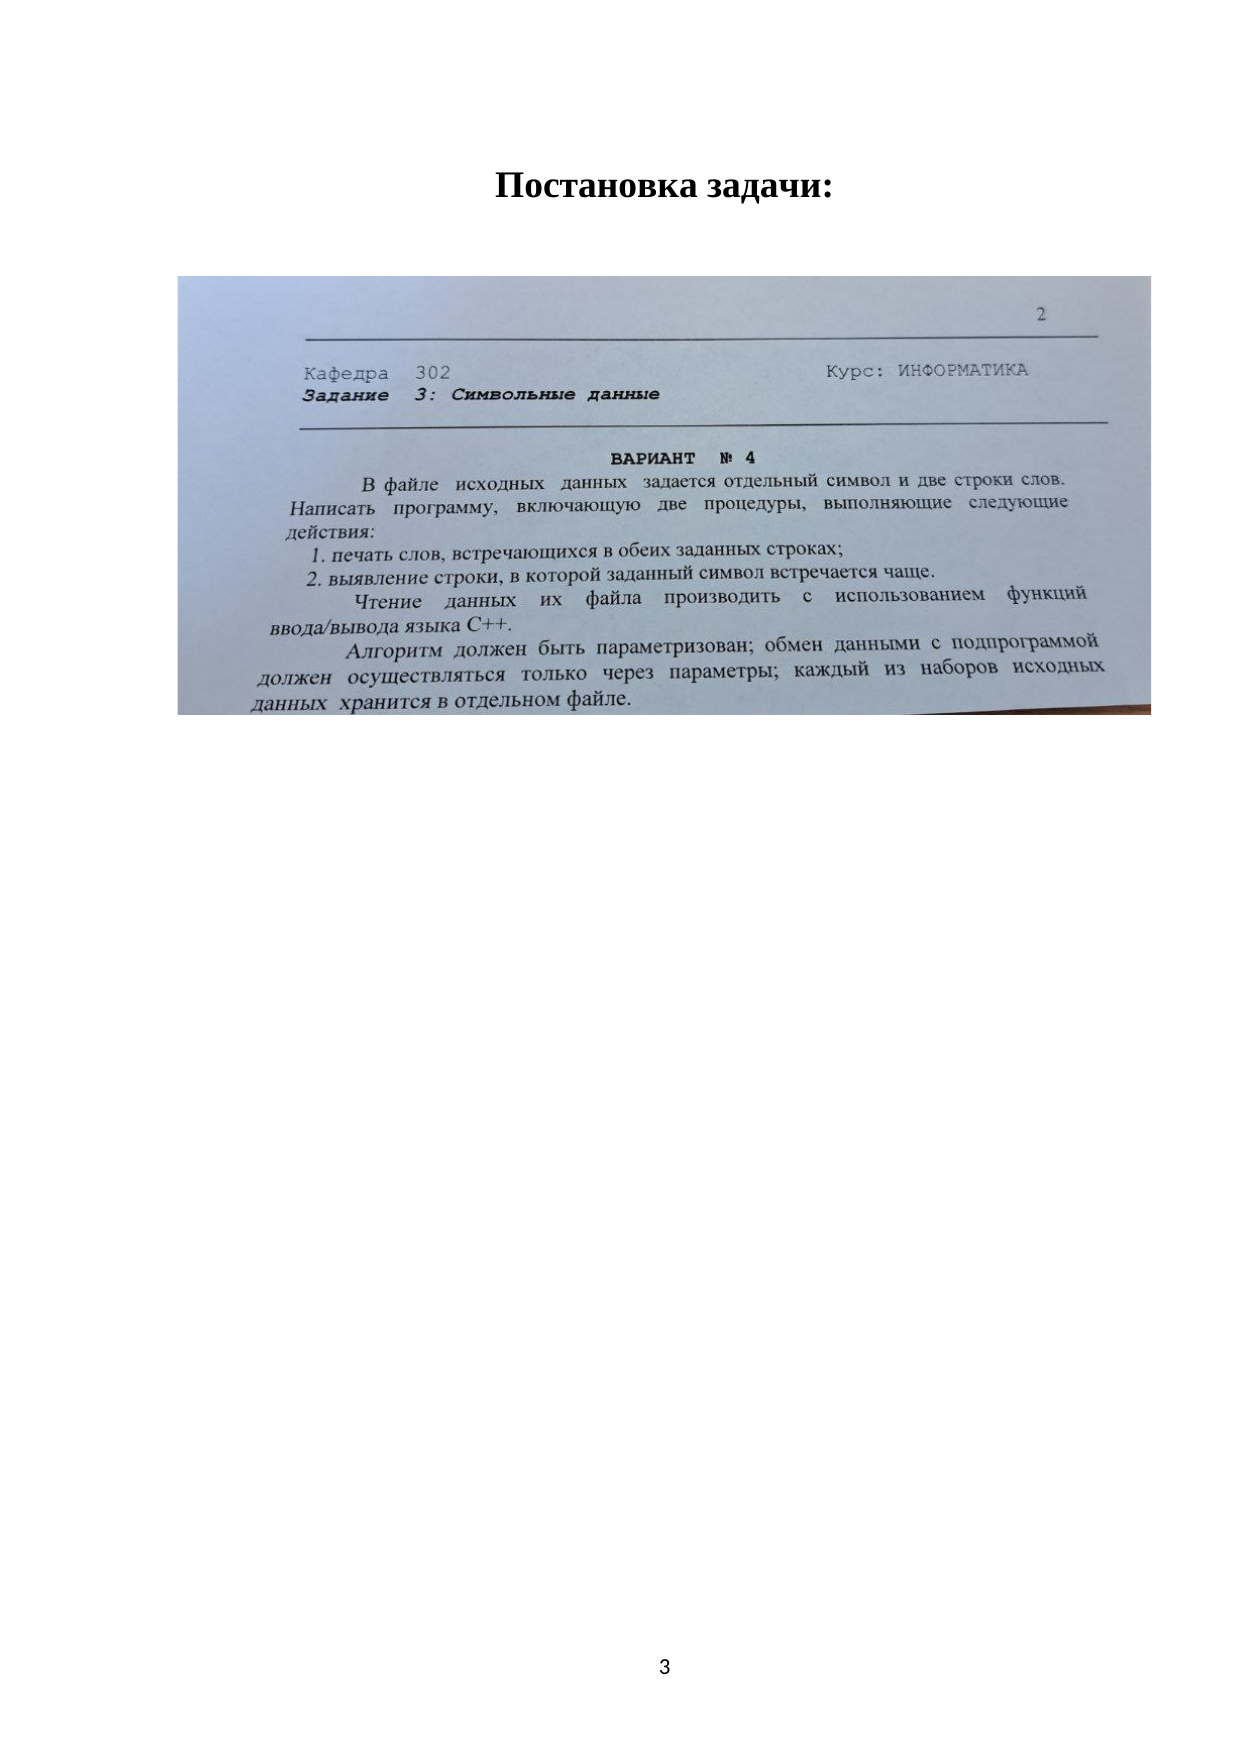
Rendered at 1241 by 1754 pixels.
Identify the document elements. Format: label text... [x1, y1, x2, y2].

text Постановка задачи: [177, 162, 1152, 206]
picture [177, 276, 1152, 715]
